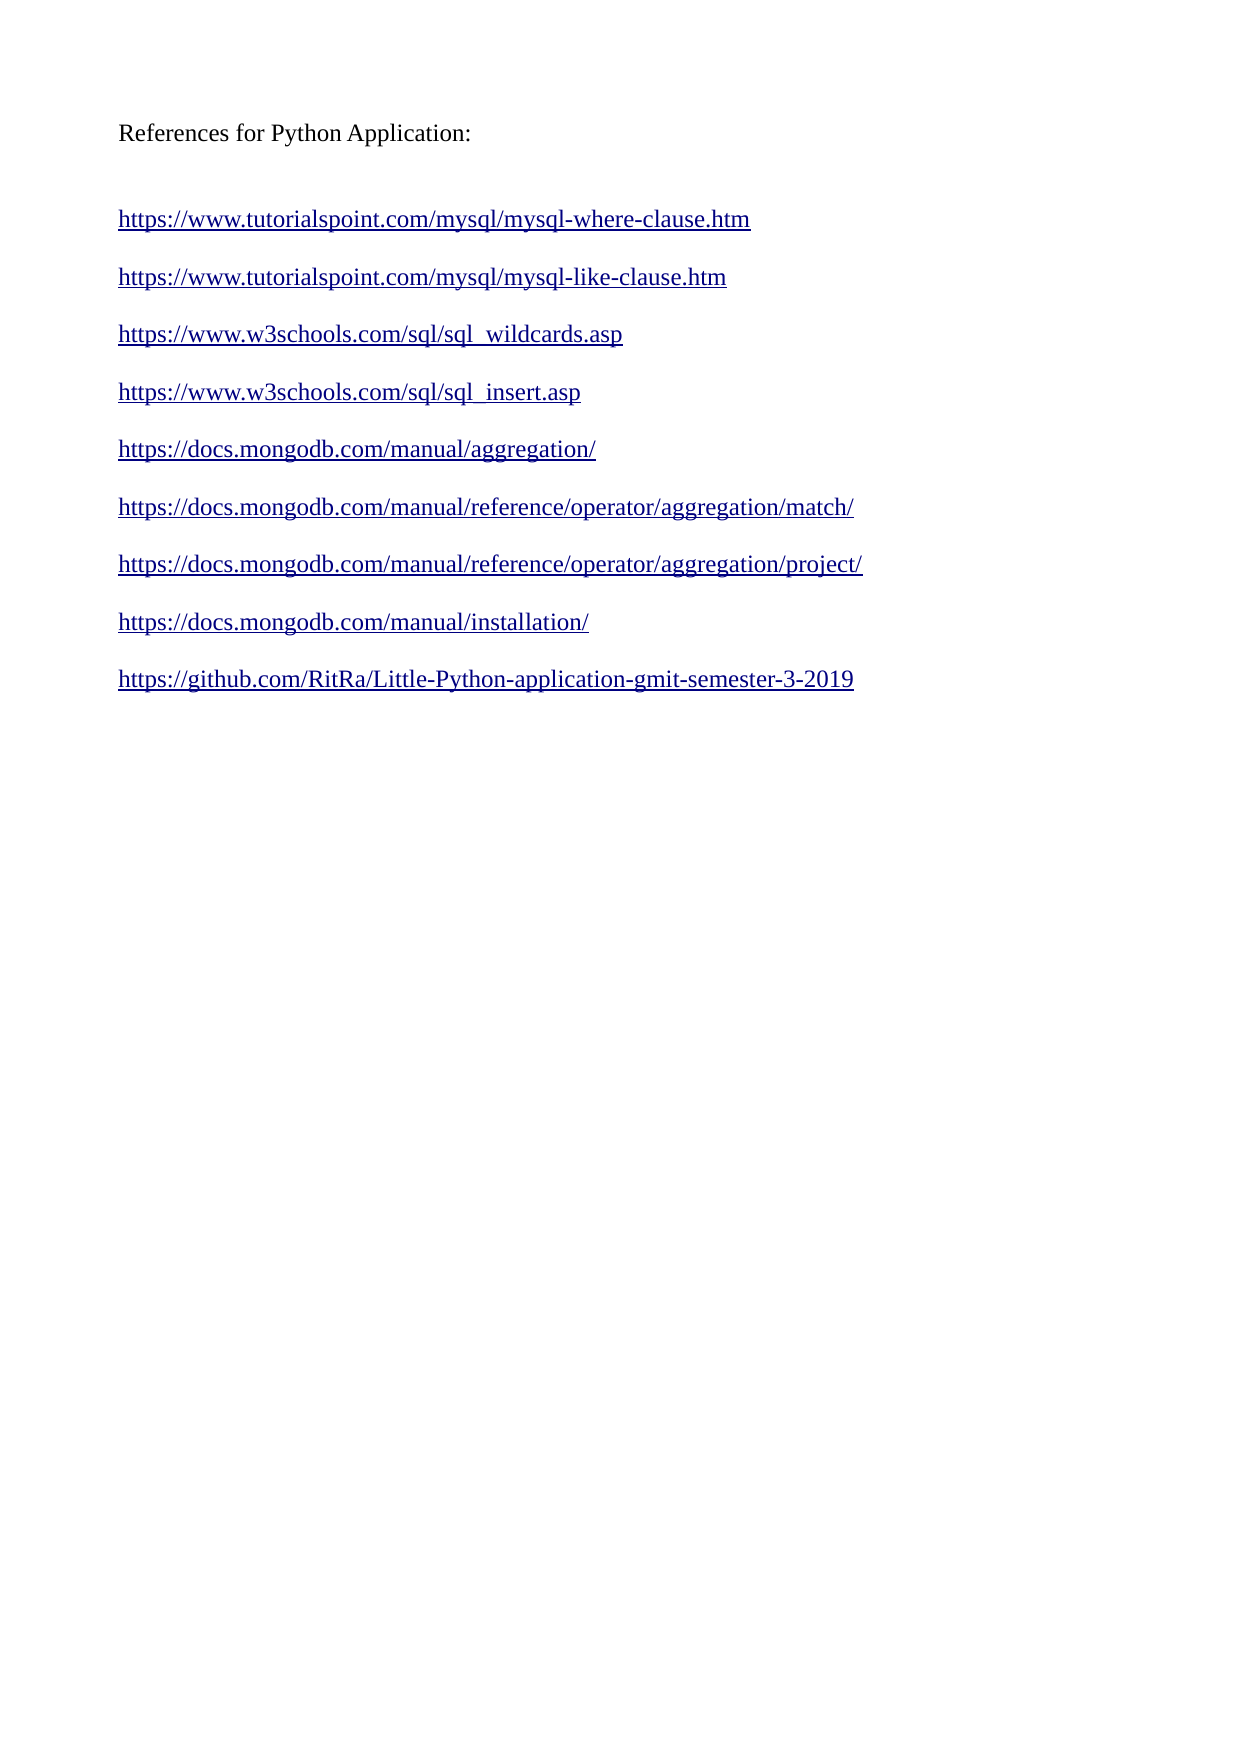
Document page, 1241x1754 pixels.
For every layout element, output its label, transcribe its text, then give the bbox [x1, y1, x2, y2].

text https://www.tutorialspoint.com/mysql/mysql-like-clause.htm [118, 262, 1122, 291]
text https://www.tutorialspoint.com/mysql/mysql-where-clause.htm [118, 204, 1122, 233]
text https://docs.mongodb.com/manual/installation/ [118, 607, 1122, 636]
text https://www.w3schools.com/sql/sql_wildcards.asp [118, 319, 1122, 348]
text https://docs.mongodb.com/manual/reference/operator/aggregation/match/ [118, 492, 1122, 521]
text https://github.com/RitRa/Little-Python-application-gmit-semester-3-2019 [118, 664, 1122, 693]
text https://www.w3schools.com/sql/sql_insert.asp [118, 377, 1122, 406]
text https://docs.mongodb.com/manual/reference/operator/aggregation/project/ [118, 549, 1122, 578]
text https://docs.mongodb.com/manual/aggregation/ [118, 434, 1122, 463]
text References for Python Application: [118, 118, 1122, 147]
